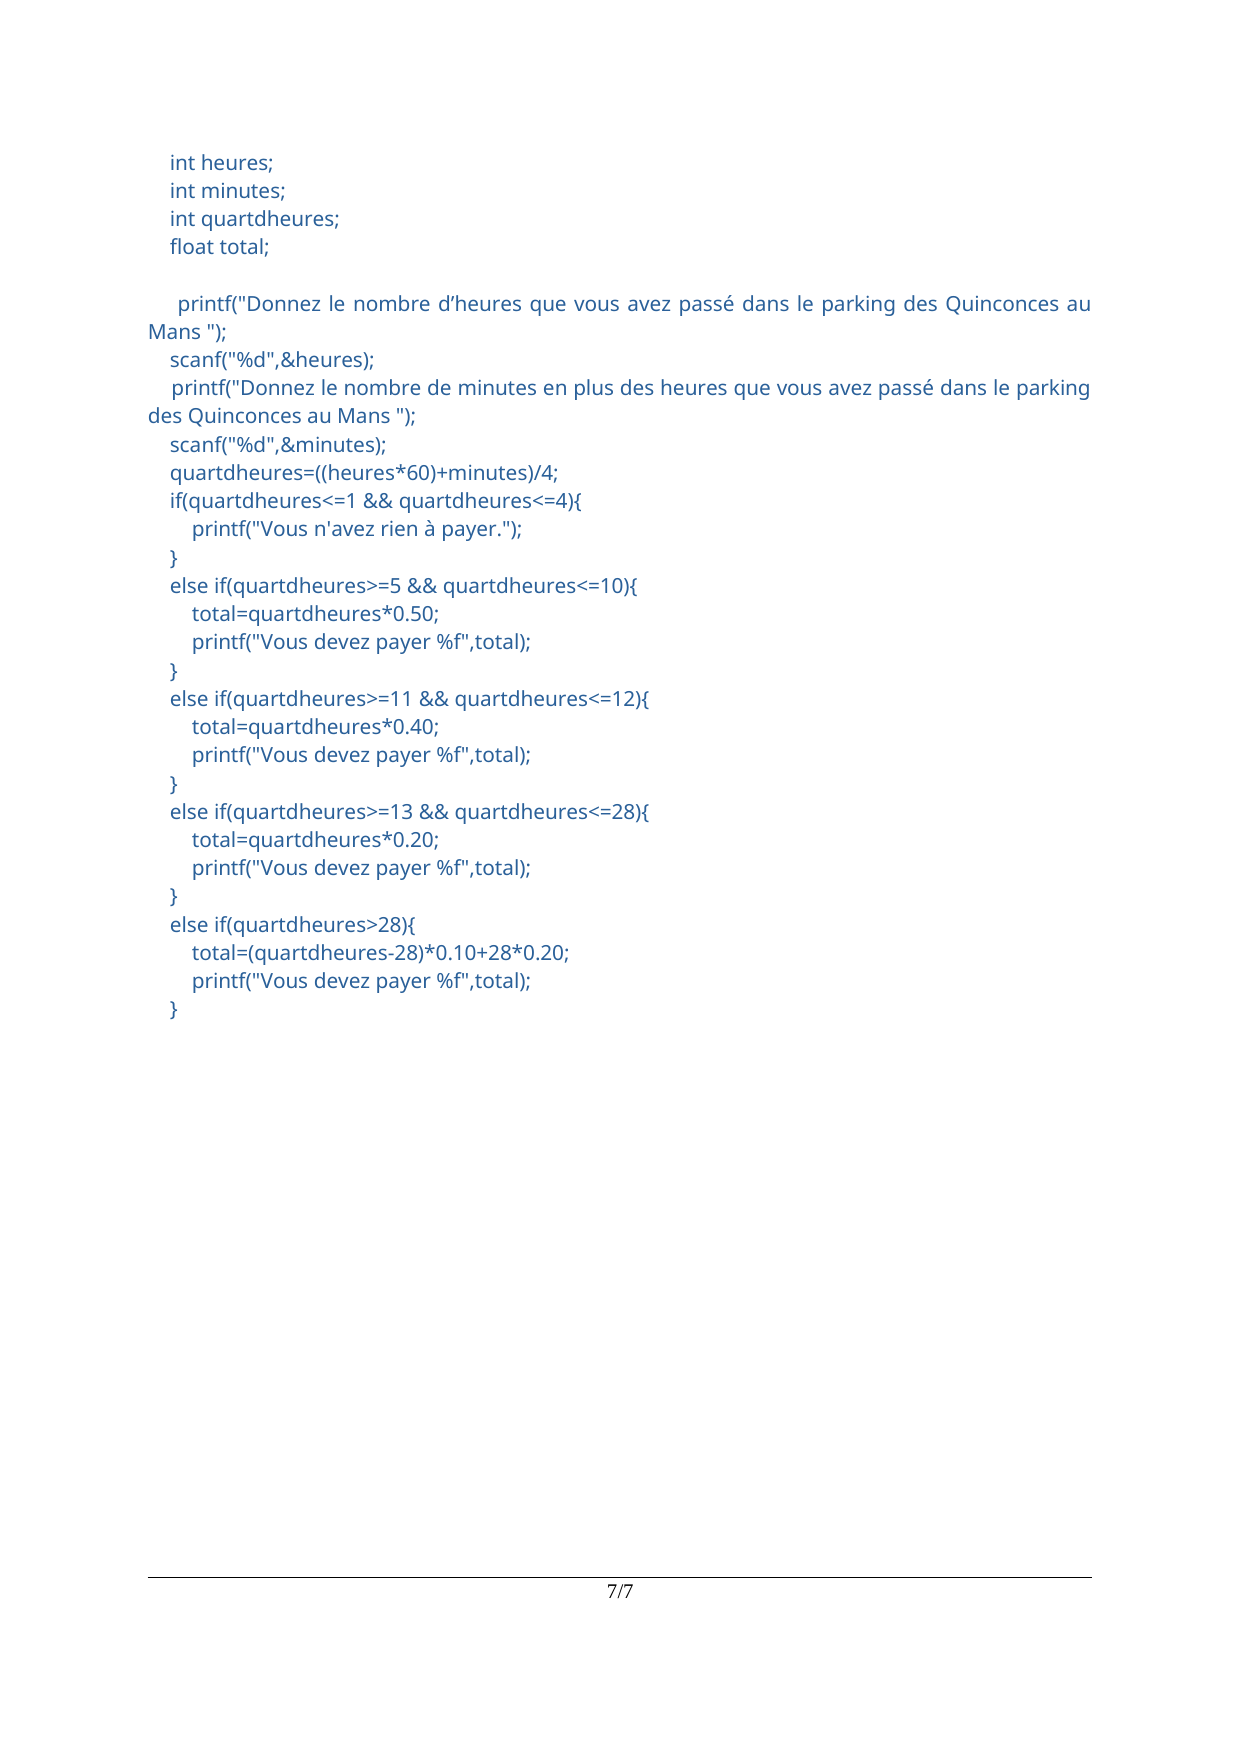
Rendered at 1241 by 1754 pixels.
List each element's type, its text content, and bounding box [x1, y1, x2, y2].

text total=quartdheures*0.20; [148, 825, 1092, 853]
text if(quartdheures<=1 && quartdheures<=4){ [148, 486, 1092, 514]
text printf("Donnez le nombre de minutes en plus des heures que vous avez passé dans le parking des Quinconces au Mans "); [148, 373, 1092, 430]
text } [148, 656, 1092, 684]
text scanf("%d",&heures); [148, 345, 1092, 373]
text int quartdheures; [148, 204, 1092, 232]
text } [148, 769, 1092, 797]
text else if(quartdheures>=5 && quartdheures<=10){ [148, 571, 1092, 599]
text else if(quartdheures>=11 && quartdheures<=12){ [148, 684, 1092, 712]
text int heures; [148, 148, 1092, 176]
text } [148, 994, 1092, 1023]
text printf("Vous devez payer %f",total); [148, 740, 1092, 769]
text total=(quartdheures-28)*0.10+28*0.20; [148, 938, 1092, 966]
text total=quartdheures*0.50; [148, 599, 1092, 627]
text else if(quartdheures>28){ [148, 910, 1092, 938]
text } [148, 882, 1092, 910]
text float total; [148, 232, 1092, 261]
text printf("Vous devez payer %f",total); [148, 627, 1092, 656]
text else if(quartdheures>=13 && quartdheures<=28){ [148, 797, 1092, 825]
text printf("Vous devez payer %f",total); [148, 966, 1092, 994]
text printf("Vous n'avez rien à payer."); [148, 514, 1092, 543]
text } [148, 543, 1092, 571]
text printf("Vous devez payer %f",total); [148, 853, 1092, 882]
text quartdheures=((heures*60)+minutes)/4; [148, 458, 1092, 486]
text scanf("%d",&minutes); [148, 430, 1092, 458]
text int minutes; [148, 176, 1092, 204]
text total=quartdheures*0.40; [148, 712, 1092, 740]
text printf("Donnez le nombre d’heures que vous avez passé dans le parking des Quinconces au Mans "); [148, 289, 1092, 345]
